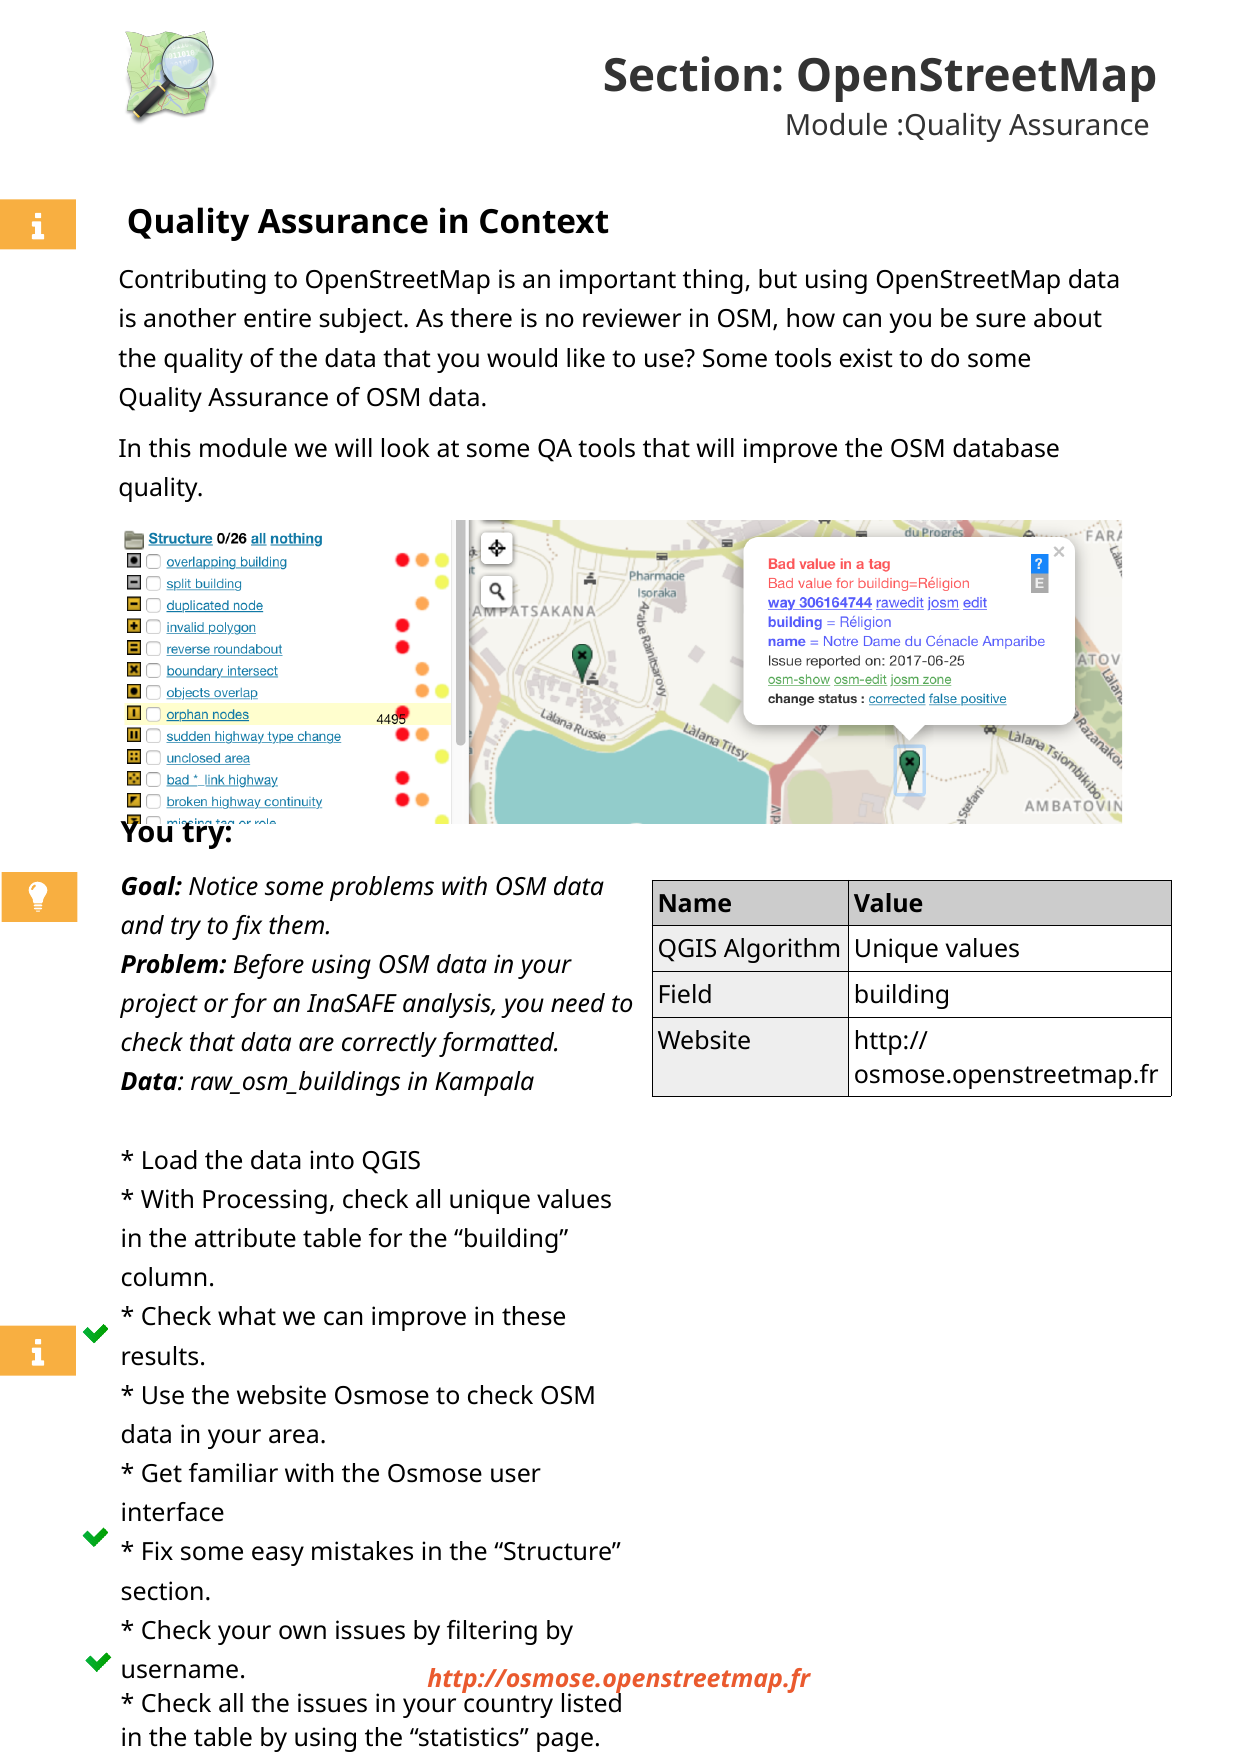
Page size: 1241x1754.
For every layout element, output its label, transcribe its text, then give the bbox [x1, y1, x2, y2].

table_cell Field [653, 972, 848, 1017]
text In this module we will look at some QA tools that will improve the OSM database quality. [118, 430, 1122, 504]
table_cell QGIS Algorithm [653, 926, 848, 971]
text Contributing to OpenStreetMap is an important thing, but using OpenStreetMap data is another entire subject. As there is no reviewer in OSM, how can you be sure about the quality of the data that you would like to use? Some tools exist to do some Quality Assurance of OSM data. [118, 262, 1122, 413]
subtitle Quality Assurance in Context [118, 198, 1122, 243]
table_header Value [849, 881, 1171, 925]
table_cell building [849, 972, 1171, 1017]
table_cell http://osmose.openstreetmap.fr [849, 1018, 1171, 1096]
table_header Name [653, 881, 848, 925]
picture [122, 31, 218, 127]
table_cell Website [653, 1018, 848, 1096]
table_cell Unique values [849, 926, 1171, 971]
picture [118, 520, 1123, 824]
